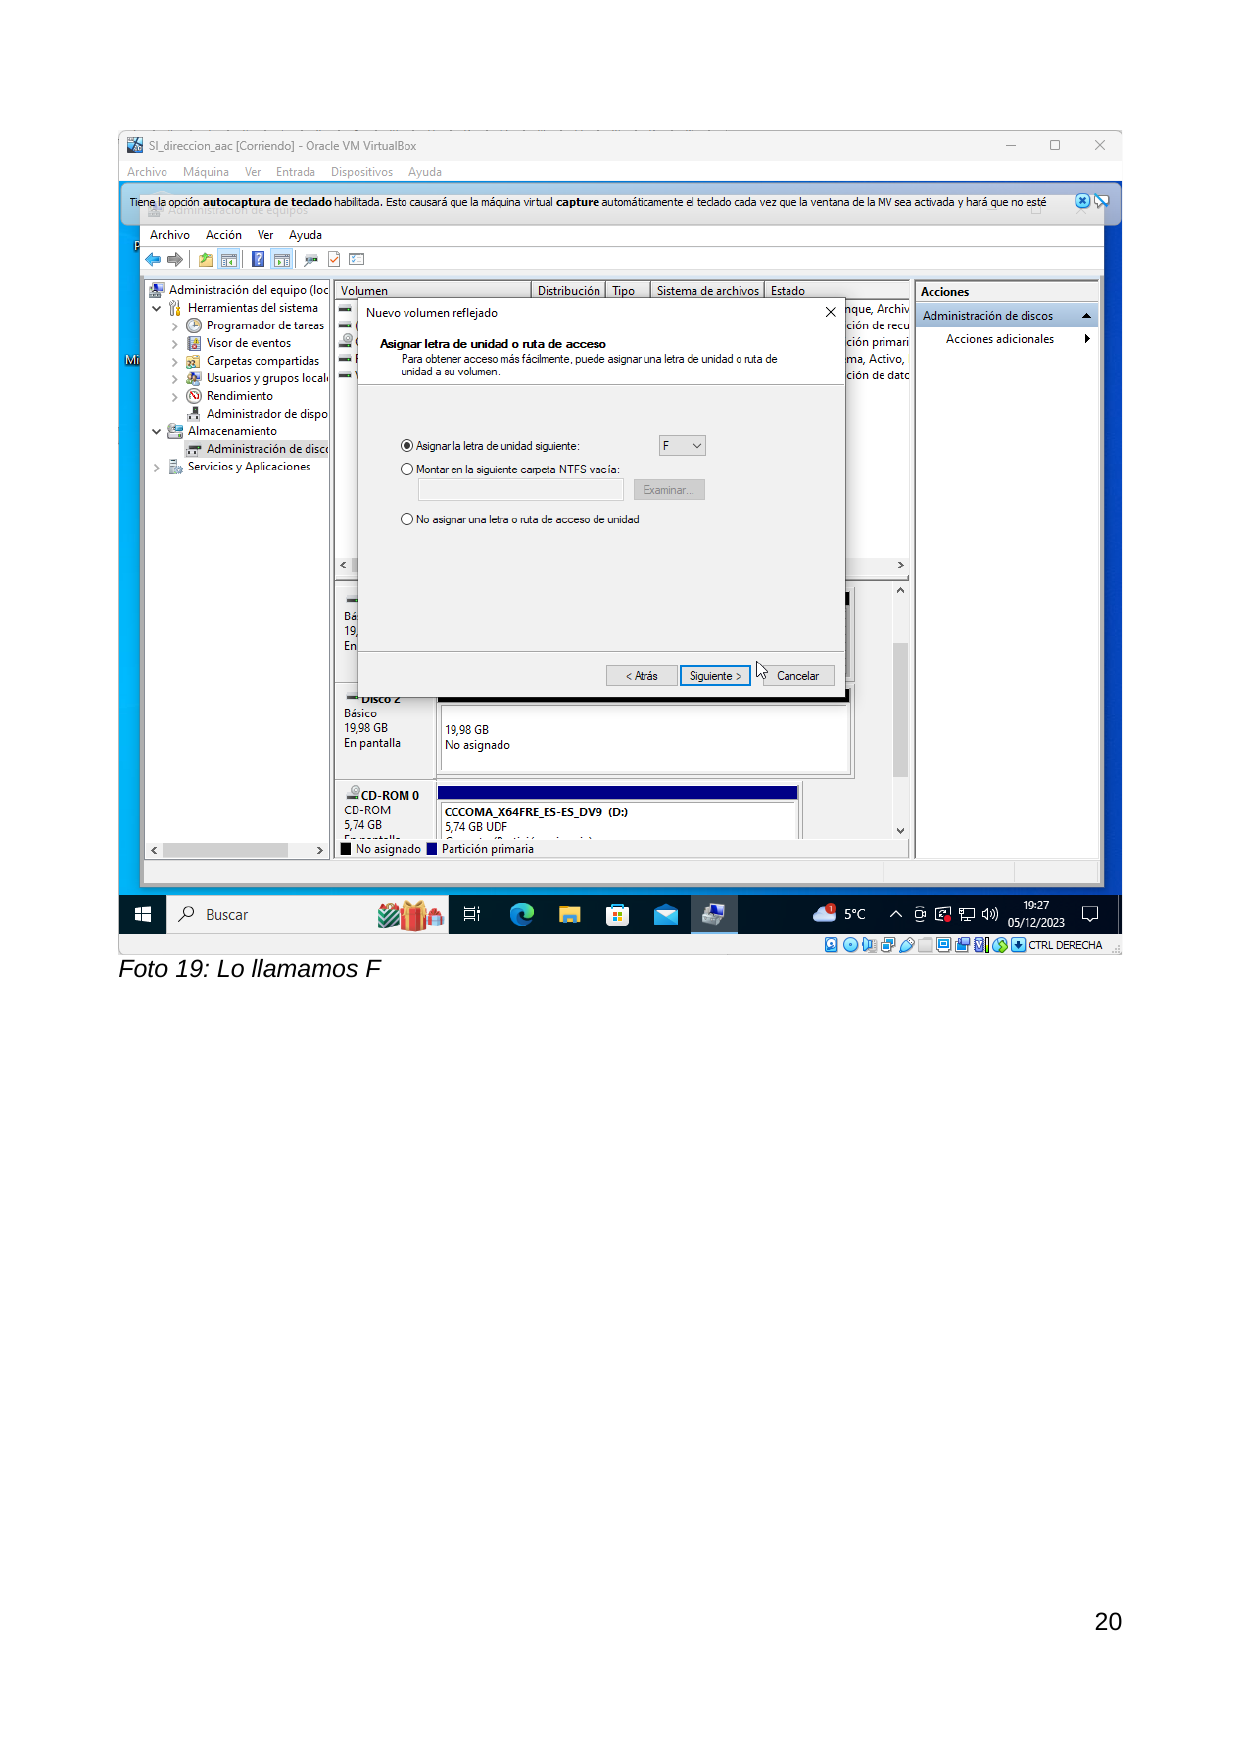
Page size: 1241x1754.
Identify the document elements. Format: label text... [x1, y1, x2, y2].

text Foto 19: Lo llamamos F [118, 955, 1122, 983]
picture [118, 130, 1123, 955]
